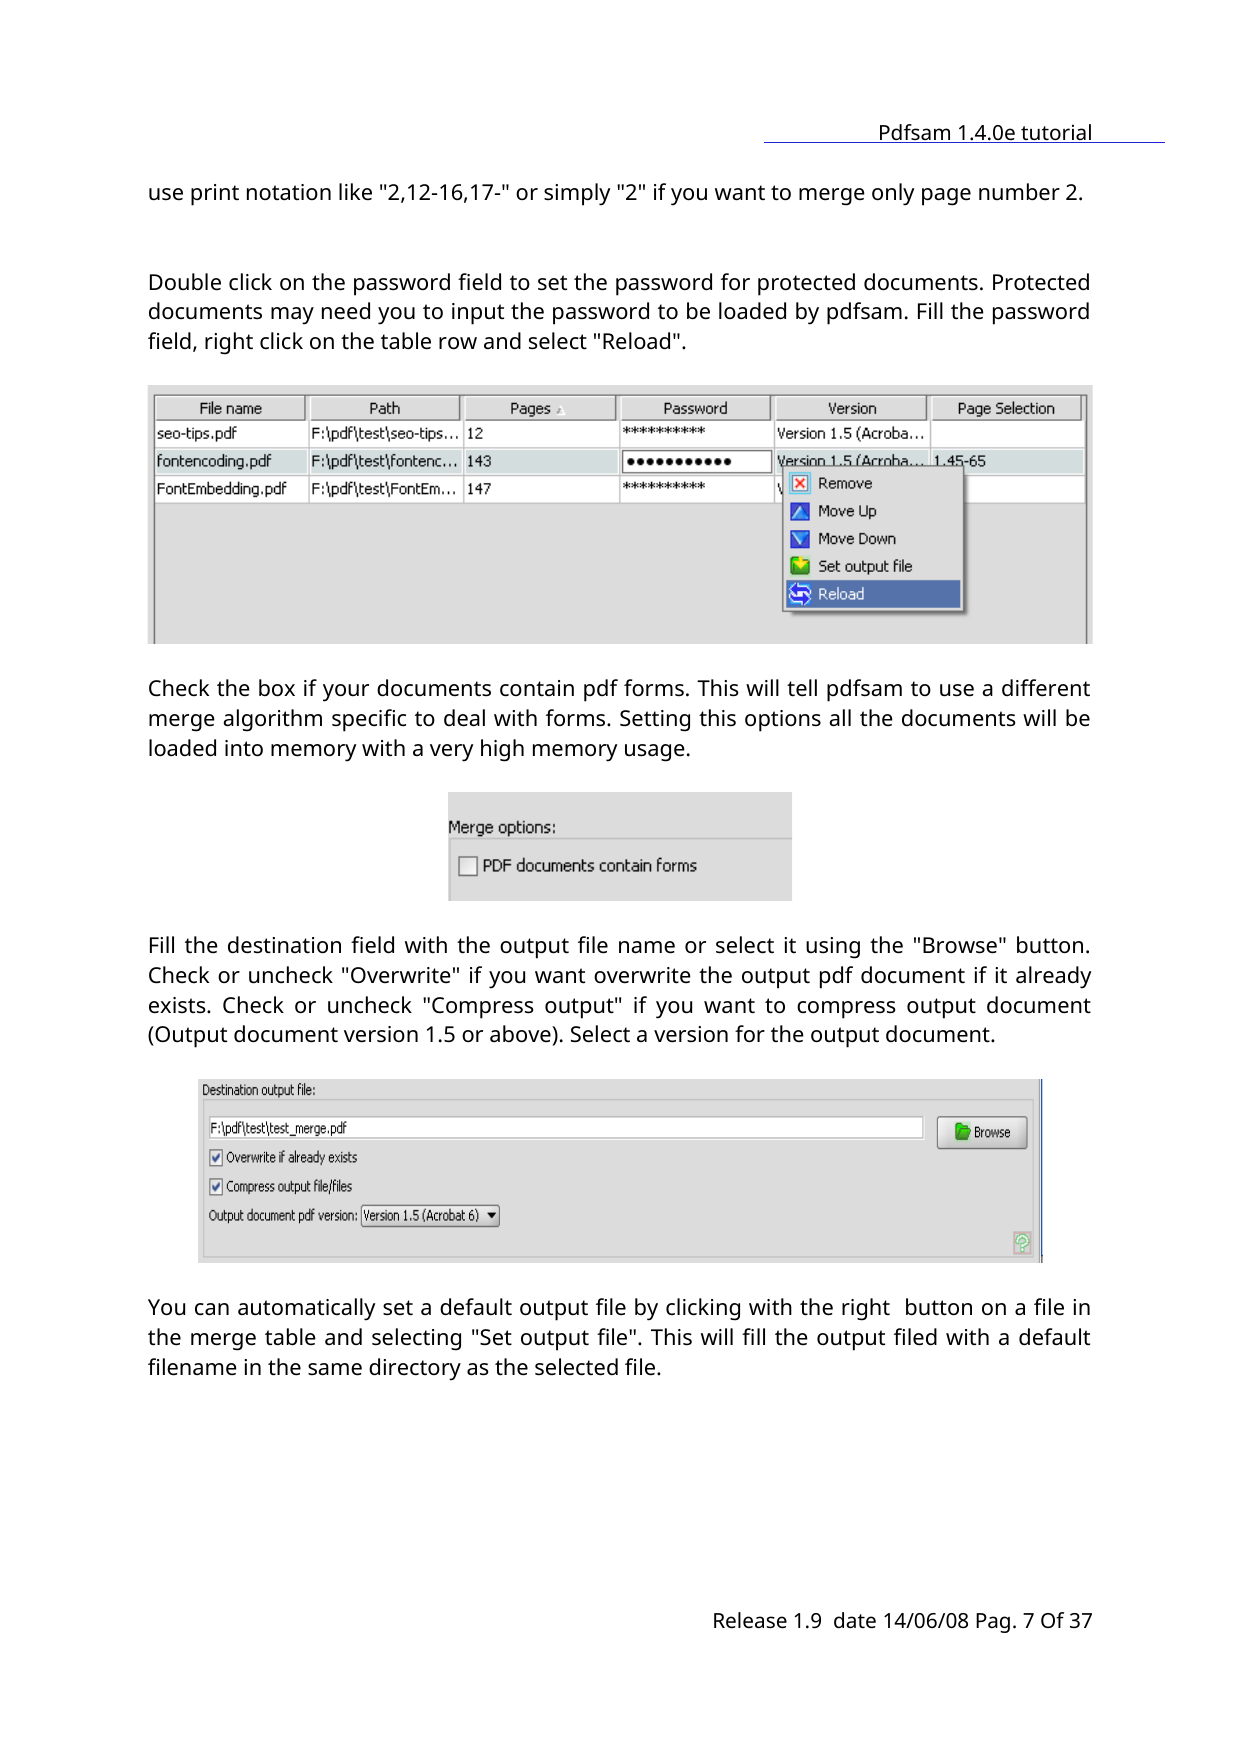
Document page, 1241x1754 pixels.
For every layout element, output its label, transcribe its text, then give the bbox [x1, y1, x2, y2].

text Double click on the password field to set the password for protected documents. Protected documents may need you to input the password to be loaded by pdfsam. Fill the password field, right click on the table row and select "Reload". [148, 266, 1093, 356]
text Fill the destination field with the output file name or select it using the "Browse" button. Check or uncheck "Overwrite" if you want overwrite the output pdf document if it already exists. Check or uncheck "Compress output" if you want to compress output document (Output document version 1.5 or above). Select a version for the output document. [148, 930, 1093, 1049]
text use print notation like "2,12-16,17-" or simply "2" if you want to merge only page number 2. [148, 177, 1093, 207]
text You can automatically set a default output file by clicking with the right button on a file in the merge table and selecting "Set output file". This will fill the output filed with a default filename in the same directory as the selected file. [148, 1292, 1093, 1382]
text Check the box if your documents contain pdf forms. This will tell pdfsam to use a different merge algorithm specific to deal with forms. Setting this options all the documents will be loaded into memory with a very high memory usage. [148, 673, 1093, 763]
